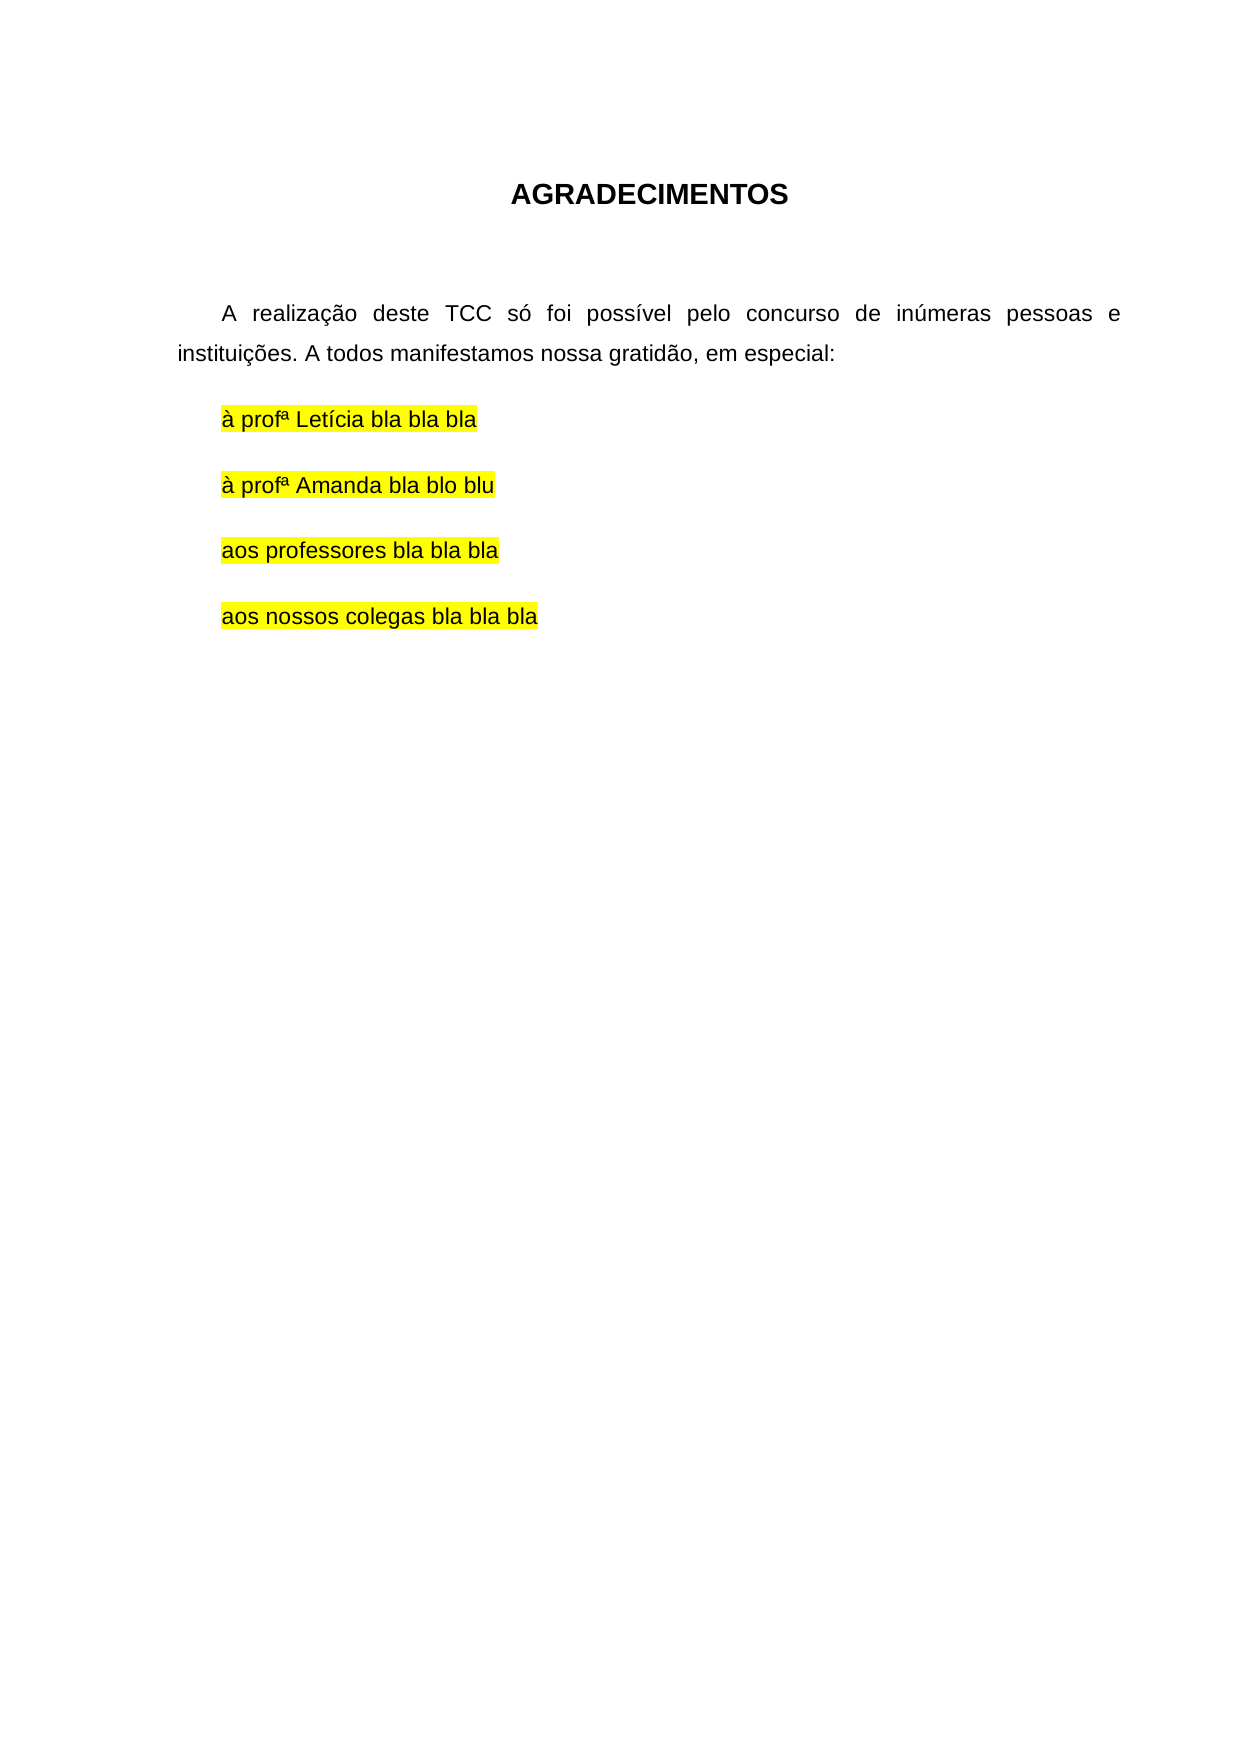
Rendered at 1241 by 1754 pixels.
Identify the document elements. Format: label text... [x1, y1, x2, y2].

text aos nossos colegas bla bla bla [177, 602, 1122, 629]
text à profª Amanda bla blo blu [177, 471, 1122, 498]
text A realização deste TCC só foi possível pelo concurso de inúmeras pessoas e instituições. A todos manifestamos nossa gratidão, em especial: [177, 299, 1122, 367]
text à profª Letícia bla bla bla [177, 405, 1122, 432]
text Agradecimentos [177, 177, 1122, 211]
text aos professores bla bla bla [177, 537, 1122, 564]
